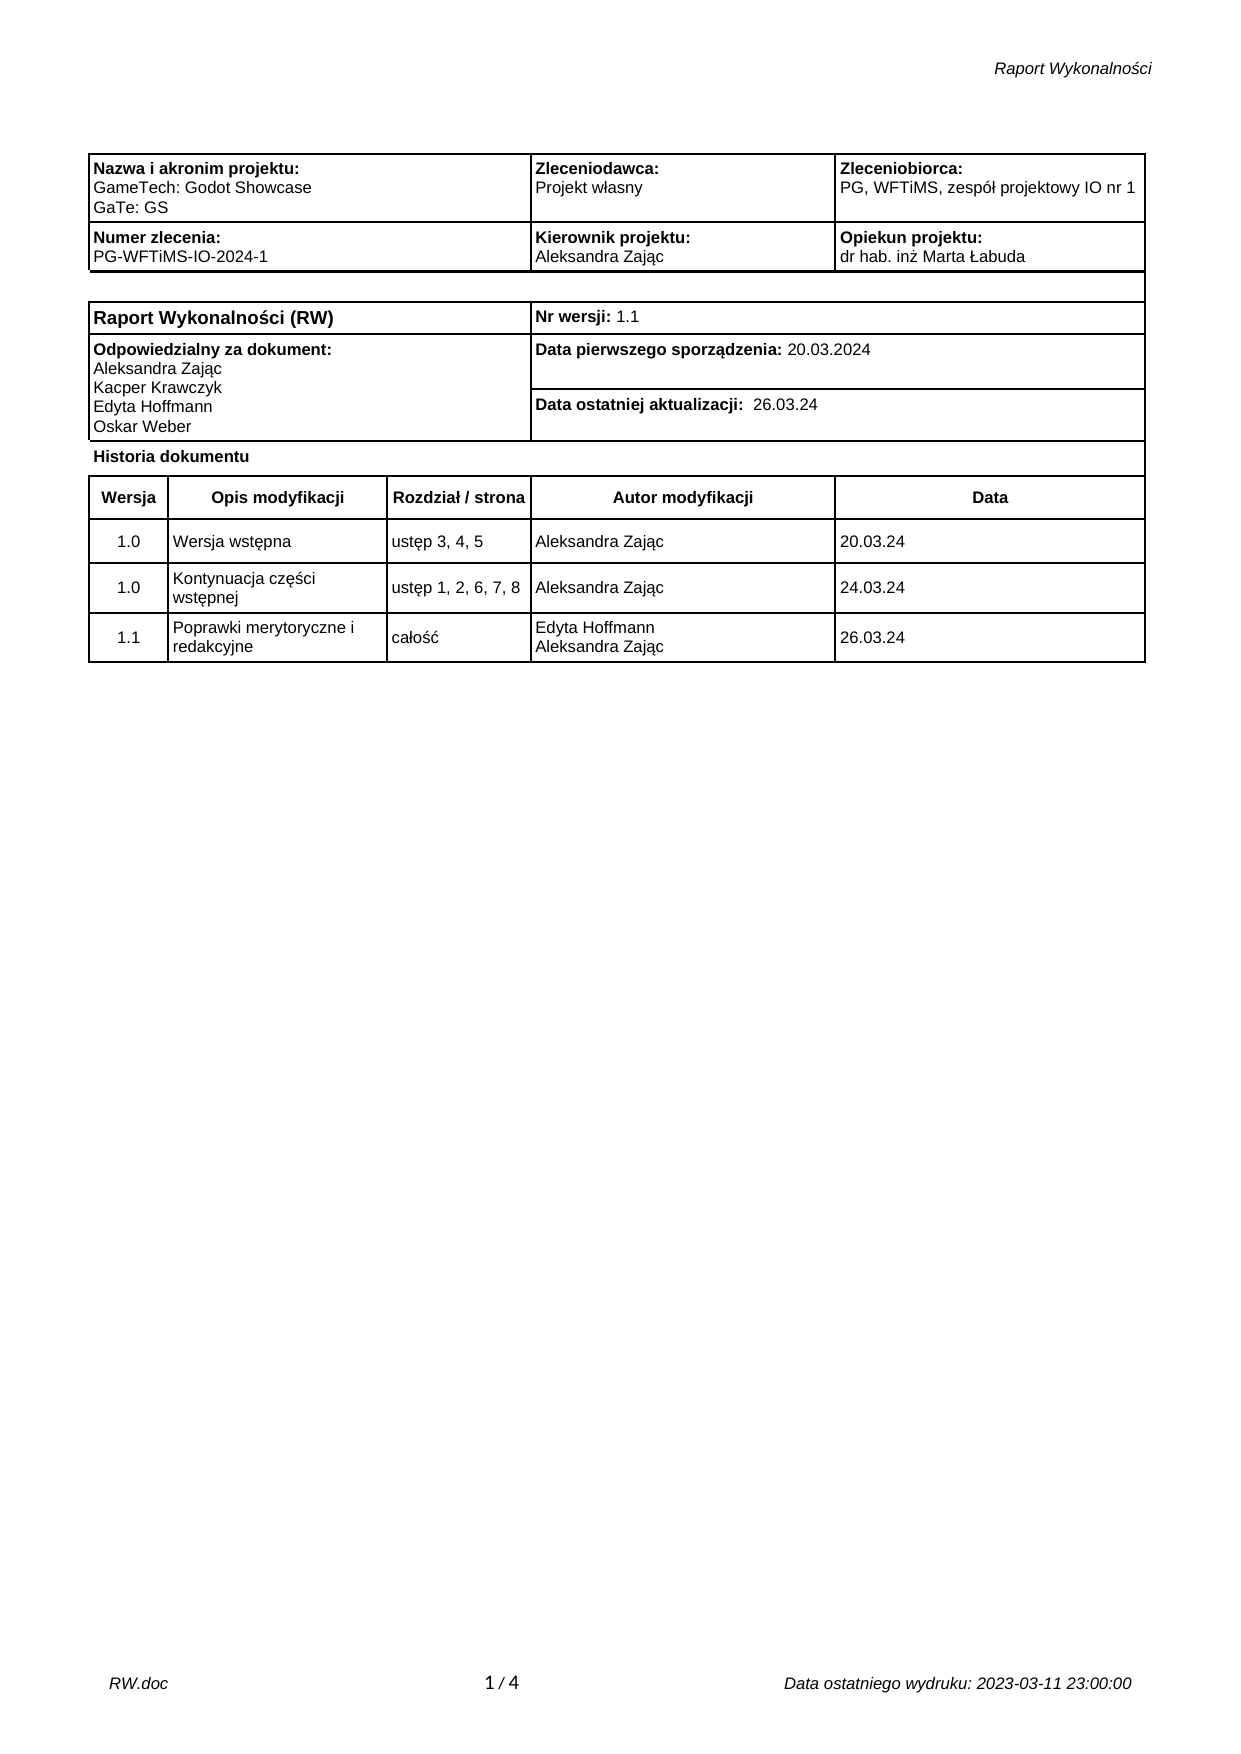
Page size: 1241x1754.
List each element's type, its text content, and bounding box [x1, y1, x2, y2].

table_cell Wersja wstępna [169, 520, 386, 562]
table_cell Opis modyfikacji [169, 477, 386, 518]
table_cell Historia dokumentu [90, 442, 1144, 475]
table_cell 1.1 [90, 614, 167, 661]
table_cell Data ostatniej aktualizacji: 26.03.24 [532, 390, 1144, 440]
table_cell Numer zlecenia: PG-WFTiMS-IO-2024-1 [90, 223, 530, 270]
table_cell Rozdział / strona [388, 477, 530, 518]
table_cell Poprawki merytoryczne i redakcyjne [169, 614, 386, 661]
table_cell 20.03.24 [836, 520, 1144, 562]
table_cell Wersja [90, 477, 167, 518]
table_cell Kierownik projektu: Aleksandra Zając [532, 223, 834, 270]
table_cell Edyta Hoffmann Aleksandra Zając [532, 614, 834, 661]
table_cell Raport Wykonalności (RW) [90, 303, 530, 333]
table_cell ustęp 3, 4, 5 [388, 520, 530, 562]
table_cell Autor modyfikacji [532, 477, 834, 518]
table_cell 24.03.24 [836, 564, 1144, 612]
table_cell Aleksandra Zając [532, 564, 834, 612]
table_header Zleceniodawca: Projekt własny [532, 155, 834, 221]
table_cell 1.0 [90, 564, 167, 612]
table_cell Data pierwszego sporządzenia: 20.03.2024 [532, 335, 1144, 388]
table_cell Nr wersji: 1.1 [532, 303, 1144, 333]
table_cell [90, 273, 1144, 301]
table_cell 1.0 [90, 520, 167, 562]
table_cell całość [388, 614, 530, 661]
table_cell Aleksandra Zając [532, 520, 834, 562]
table_cell Odpowiedzialny za dokument: Aleksandra Zając Kacper Krawczyk Edyta Hoffmann Oskar Weber [90, 335, 530, 440]
table_header Zleceniobiorca: PG, WFTiMS, zespół projektowy IO nr 1 [836, 155, 1144, 221]
table_cell Opiekun projektu: dr hab. inż Marta Łabuda [836, 223, 1144, 270]
table_header Nazwa i akronim projektu: GameTech: Godot Showcase GaTe: GS [90, 155, 530, 221]
table_cell Data [836, 477, 1144, 518]
table_cell 26.03.24 [836, 614, 1144, 661]
table_cell ustęp 1, 2, 6, 7, 8 [388, 564, 530, 612]
table_cell Kontynuacja części wstępnej [169, 564, 386, 612]
